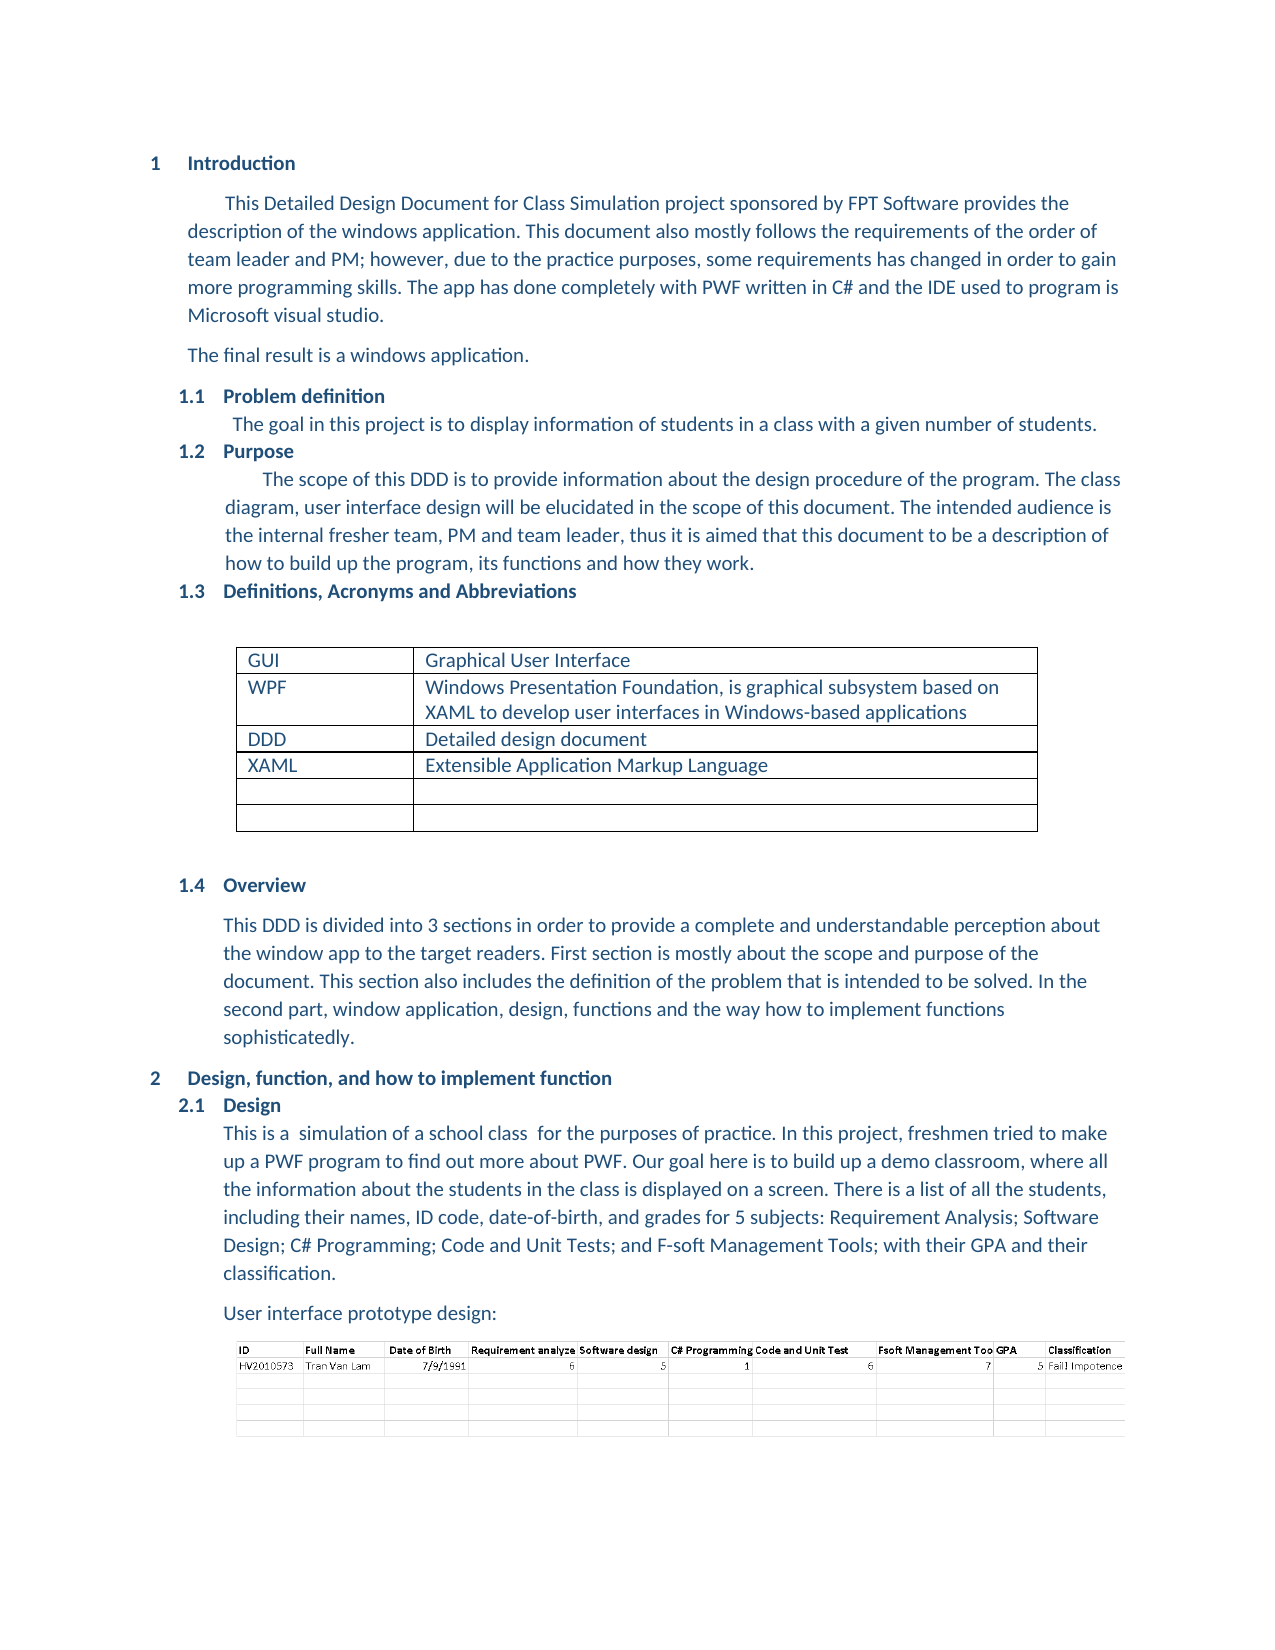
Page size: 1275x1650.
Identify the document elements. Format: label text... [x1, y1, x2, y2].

list Definitions, Acronyms and Abbreviations [178, 578, 1125, 604]
table_cell Windows Presentation Foundation, is graphical subsystem based on XAML to develop user interfaces in Windows-based applications [414, 674, 1037, 725]
table_cell WPF [237, 674, 413, 725]
text This Detailed Design Document for Class Simulation project sponsored by FPT Software provides the description of the windows application. This document also mostly follows the requirements of the order of team leader and PM; however, due to the practice purposes, some requirements has changed in order to gain more programming skills. The app has done completely with PWF written in C# and the IDE used to program is Microsoft visual studio. [187, 190, 1125, 327]
list The scope of this DDD is to provide information about the design procedure of the program. The class diagram, user interface design will be elucidated in the scope of this document. The intended audience is the internal fresher team, PM and team leader, thus it is aimed that this document to be a description of how to build up the program, its functions and how they work. [225, 467, 1125, 576]
list Purpose [178, 439, 1125, 464]
table_cell [414, 805, 1037, 831]
text This DDD is divided into 3 sections in order to provide a complete and understandable perception about the window app to the target readers. First section is mostly about the scope and purpose of the document. This section also includes the definition of the problem that is intended to be solved. In the second part, window application, design, functions and the way how to implement functions sophisticatedly. [223, 913, 1125, 1050]
picture [236, 1341, 1125, 1437]
text The final result is a windows application. [187, 342, 1125, 368]
list Overview [178, 872, 1125, 898]
table_cell XAML [237, 753, 413, 778]
list The goal in this project is to display information of students in a class with a given number of students. [232, 411, 1125, 436]
table_header GUI [237, 648, 413, 673]
table_cell [237, 805, 413, 831]
table_cell Extensible Application Markup Language [414, 753, 1037, 778]
list Problem definition [178, 383, 1125, 408]
table_cell [414, 779, 1037, 804]
list Design [178, 1093, 1125, 1118]
table_cell DDD [237, 726, 413, 751]
text User interface prototype design: [150, 1301, 1125, 1326]
table_header Graphical User Interface [414, 648, 1037, 673]
list This is a simulation of a school class for the purposes of practice. In this project, freshmen tried to make up a PWF program to find out more about PWF. Our goal here is to build up a demo classroom, where all the information about the students in the class is displayed on a screen. There is a list of all the students, including their names, ID code, date-of-birth, and grades for 5 subjects: Requirement Analysis; Software Design; C# Programming; Code and Unit Tests; and F-soft Management Tools; with their GPA and their classification. [223, 1121, 1125, 1286]
table_cell [237, 779, 413, 804]
list Introduction [150, 150, 1125, 175]
list Design, function, and how to implement function [150, 1065, 1125, 1090]
table_cell Detailed design document [414, 726, 1037, 751]
